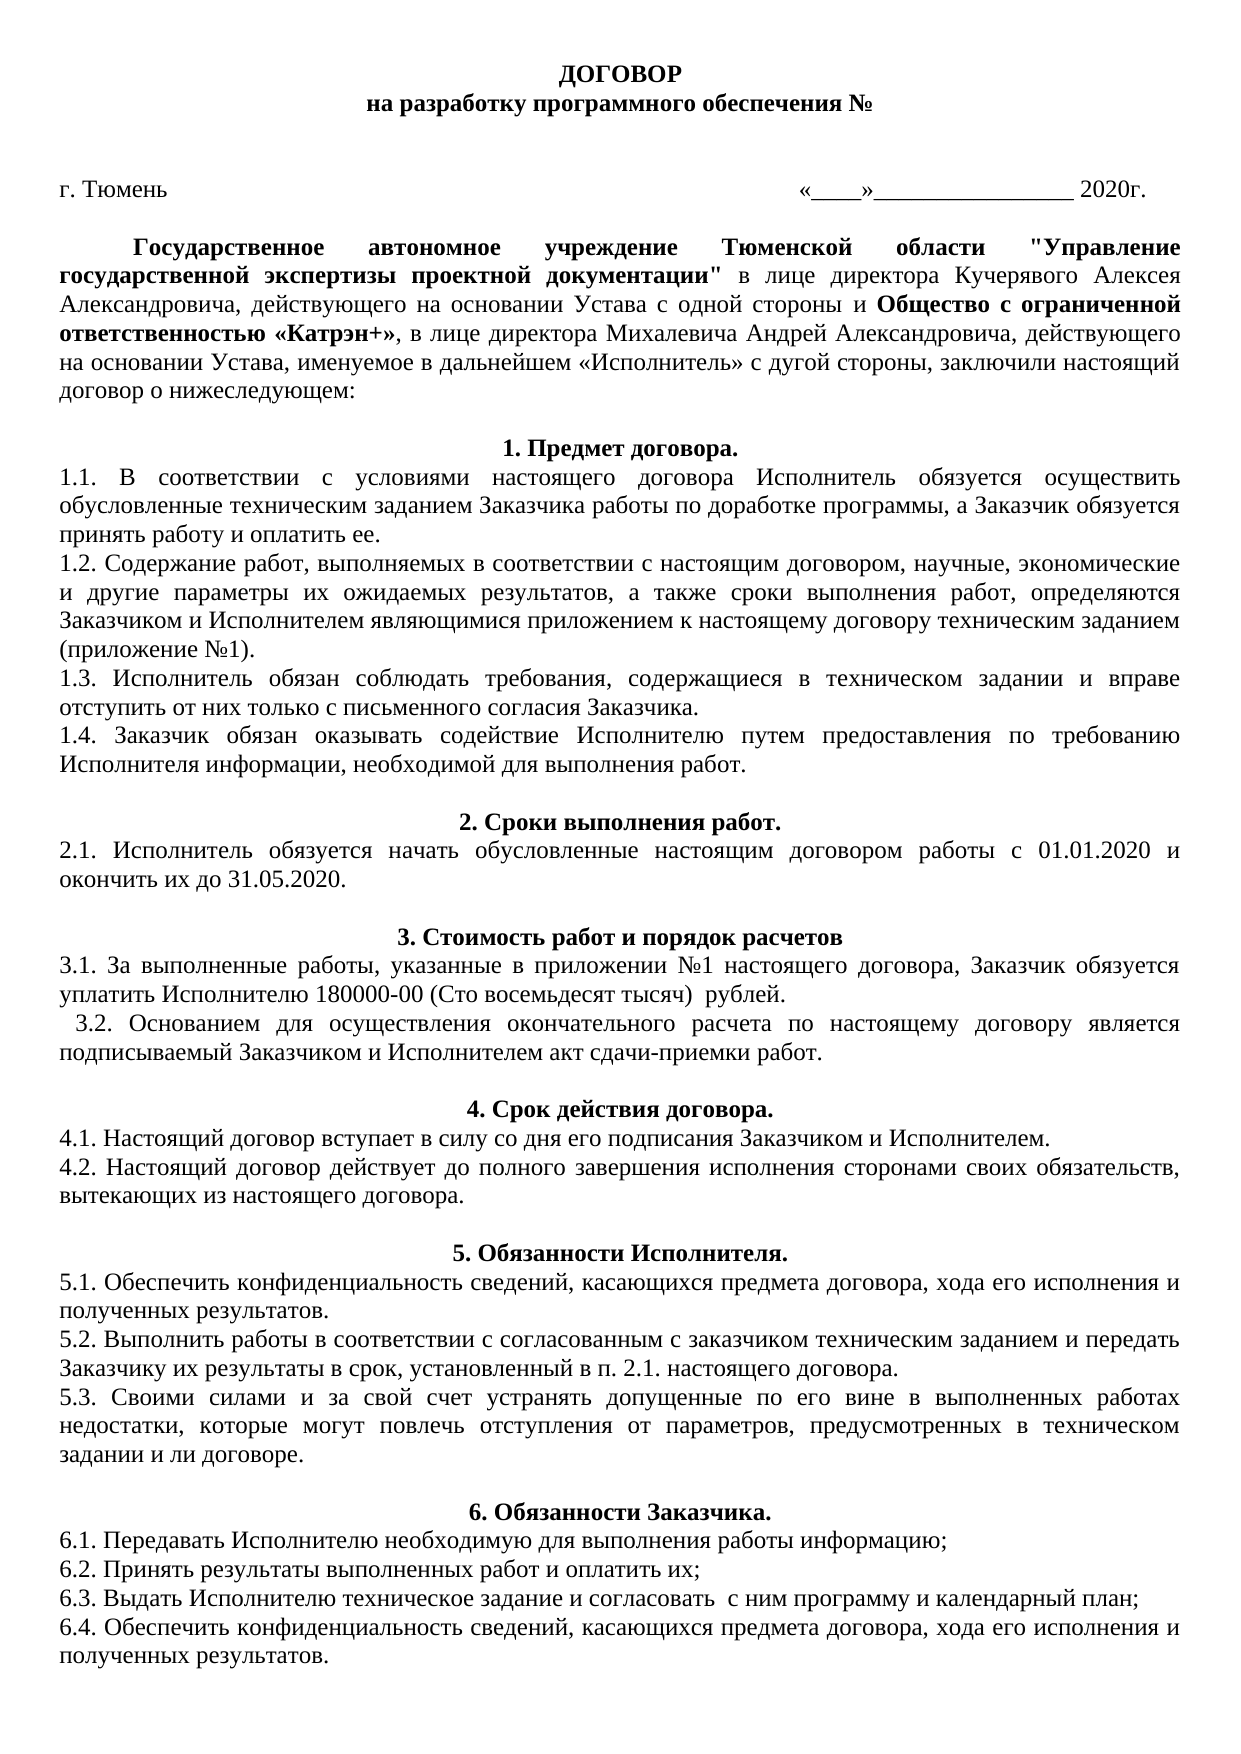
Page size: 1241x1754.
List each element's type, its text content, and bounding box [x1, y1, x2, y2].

text 1.2. Содержание работ, выполняемых в соответствии с настоящим договором, научные, экономические и другие параметры их ожидаемых результатов, а также сроки выполнения работ, определяются Заказчиком и Исполнителем являющимися приложением к настоящему договору техническим заданием (приложение №1). [59, 548, 1181, 663]
text 5.2. Выполнить работы в соответствии с согласованным с заказчиком техническим заданием и передать Заказчику их результаты в срок, установленный в п. 2.1. настоящего договора. [59, 1324, 1181, 1382]
text 1.4. Заказчик обязан оказывать содействие Исполнителю путем предоставления по требованию Исполнителя информации, необходимой для выполнения работ. [59, 720, 1181, 778]
text 6.1. Передавать Исполнителю необходимую для выполнения работы информацию; [59, 1525, 1181, 1554]
text 1.3. Исполнитель обязан соблюдать требования, содержащиеся в техническом задании и вправе отступить от них только с письменного согласия Заказчика. [59, 663, 1181, 720]
text 4. Срок действия договора. [59, 1094, 1181, 1123]
text 4.2. Настоящий договор действует до полного завершения исполнения сторонами своих обязательств, вытекающих из настоящего договора. [59, 1152, 1181, 1209]
text 3. Стоимость работ и порядок расчетов [59, 922, 1181, 950]
text 5. Обязанности Исполнителя. [59, 1238, 1181, 1267]
text 6.3. Выдать Исполнителю техническое задание и согласовать с ним программу и календарный план; [59, 1583, 1181, 1612]
text 3.2. Основанием для осуществления окончательного расчета по настоящему договору является подписываемый Заказчиком и Исполнителем акт сдачи-приемки работ. [59, 1008, 1181, 1065]
text 6.2. Принять результаты выполненных работ и оплатить их; [59, 1554, 1181, 1583]
text Государственное автономное учреждение Тюменской области "Управление государственной экспертизы проектной документации" в лице директора Кучерявого Алексея Александровича, действующего на основании Устава с одной стороны и Общество с ограниченной ответственностью «Катрэн+», в лице директора Михалевича Андрей Александровича, действующего на основании Устава, именуемое в дальнейшем «Исполнитель» с дугой стороны, заключили настоящий договор о нижеследующем: [59, 232, 1181, 404]
text 2.1. Исполнитель обязуется начать обусловленные настоящим договором работы с 01.01.2020 и окончить их до 31.05.2020. [59, 835, 1181, 893]
text 6.4. Обеспечить конфиденциальность сведений, касающихся предмета договора, хода его исполнения и полученных результатов. [59, 1612, 1181, 1669]
text на разработку программного обеспечения № [59, 88, 1181, 117]
text 5.1. Обеспечить конфиденциальность сведений, касающихся предмета договора, хода его исполнения и полученных результатов. [59, 1267, 1181, 1324]
text ДОГОВОР [59, 59, 1181, 88]
text 2. Сроки выполнения работ. [59, 807, 1181, 835]
text 4.1. Настоящий договор вступает в силу со дня его подписания Заказчиком и Исполнителем. [59, 1123, 1181, 1152]
text 1. Предмет договора. [59, 433, 1181, 462]
text 3.1. За выполненные работы, указанные в приложении №1 настоящего договора, Заказчик обязуется уплатить Исполнителю 180000-00 (Сто восемьдесят тысяч) рублей. [59, 950, 1181, 1008]
text 5.3. Своими силами и за свой счет устранять допущенные по его вине в выполненных работах недостатки, которые могут повлечь отступления от параметров, предусмотренных в техническом задании и ли договоре. [59, 1382, 1181, 1468]
text г. Тюмень «____»________________ 2020г. [59, 174, 1181, 203]
text 1.1. В соответствии с условиями настоящего договора Исполнитель обязуется осуществить обусловленные техническим заданием Заказчика работы по доработке программы, а Заказчик обязуется принять работу и оплатить ее. [59, 462, 1181, 548]
text 6. Обязанности Заказчика. [59, 1497, 1181, 1525]
